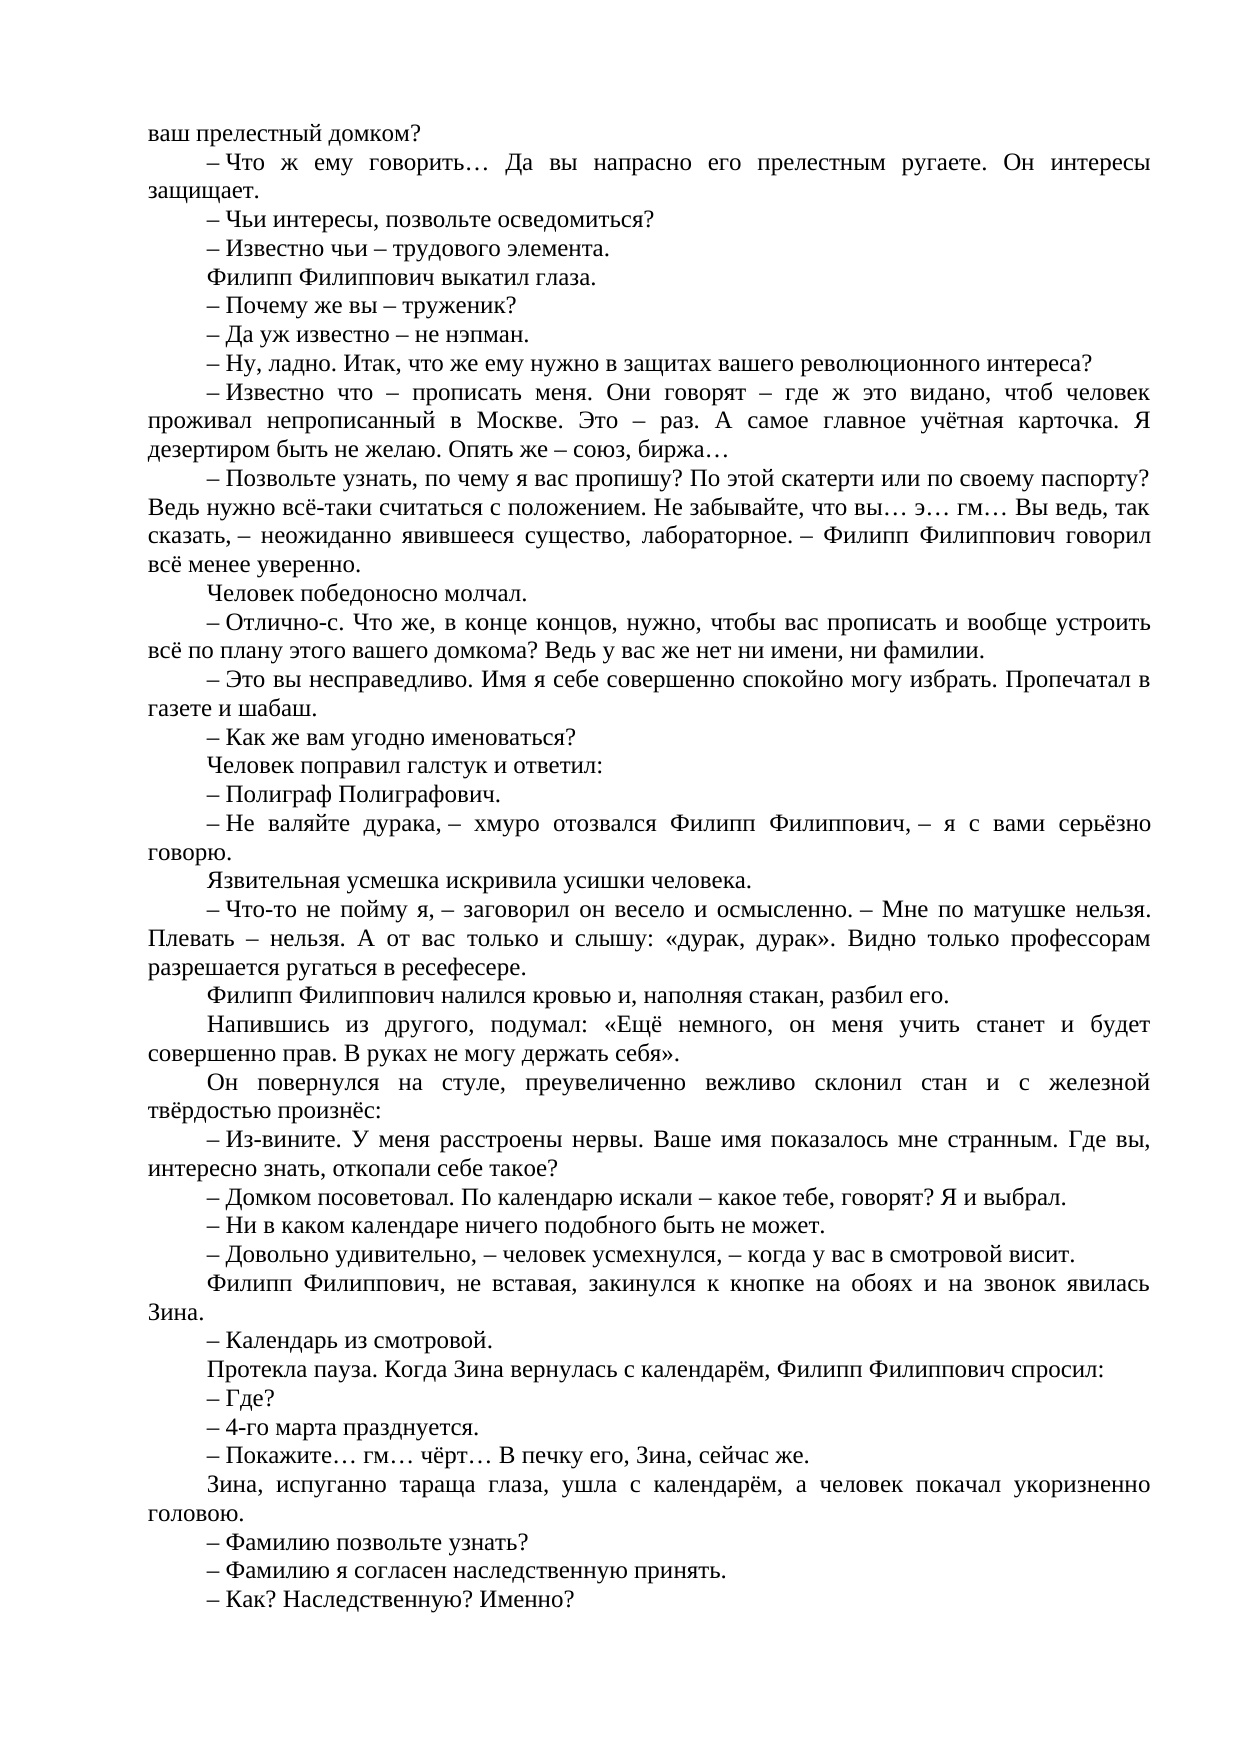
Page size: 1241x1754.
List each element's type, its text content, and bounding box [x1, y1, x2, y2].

text – 4-го марта празднуется. [148, 1412, 1152, 1441]
text Протекла пауза. Когда Зина вернулась с календарём, Филипп Филиппович спросил: [148, 1354, 1152, 1383]
text – Позвольте узнать, по чему я вас пропишу? По этой скатерти или по своему паспорту? Ведь нужно всё-таки считаться с положением. Не забывайте, что вы… э… гм… Вы ведь, так сказать, – неожиданно явившееся существо, лабораторное. – Филипп Филиппович говорил всё менее уверенно. [148, 463, 1152, 578]
text – Что-то не пойму я, – заговорил он весело и осмысленно. – Мне по матушке нельзя. Плевать – нельзя. А от вас только и слышу: «дурак, дурак». Видно только профессорам разрешается ругаться в ресефесере. [148, 894, 1152, 981]
text Зина, испуганно тараща глаза, ушла с календарём, а человек покачал укоризненно головою. [148, 1469, 1152, 1527]
text Филипп Филиппович налился кровью и, наполняя стакан, разбил его. [148, 981, 1152, 1009]
text Он повернулся на стуле, преувеличенно вежливо склонил стан и с железной твёрдостью произнёс: [148, 1067, 1152, 1124]
text – Почему же вы – труженик? [148, 291, 1152, 319]
text Человек поправил галстук и ответил: [148, 751, 1152, 779]
text ваш прелестный домком? [148, 118, 1152, 147]
text – Покажите… гм… чёрт… В печку его, Зина, сейчас же. [148, 1441, 1152, 1469]
text – Это вы несправедливо. Имя я себе совершенно спокойно могу избрать. Пропечатал в газете и шабаш. [148, 664, 1152, 722]
text Напившись из другого, подумал: «Ещё немного, он меня учить станет и будет совершенно прав. В руках не могу держать себя». [148, 1009, 1152, 1067]
text Филипп Филиппович выкатил глаза. [148, 262, 1152, 291]
text – Календарь из смотровой. [148, 1326, 1152, 1354]
text – Как? Наследственную? Именно? [148, 1584, 1152, 1613]
text – Известно что – прописать меня. Они говорят – где ж это видано, чтоб человек проживал непрописанный в Москве. Это – раз. А самое главное учётная карточка. Я дезертиром быть не желаю. Опять же – союз, биржа… [148, 377, 1152, 463]
text – Как же вам угодно именоваться? [148, 722, 1152, 751]
text – Что ж ему говорить… Да вы напрасно его прелестным ругаете. Он интересы защищает. [148, 147, 1152, 204]
text – Ни в каком календаре ничего подобного быть не может. [148, 1211, 1152, 1239]
text Человек победоносно молчал. [148, 578, 1152, 607]
text – Ну, ладно. Итак, что же ему нужно в защитах вашего революционного интереса? [148, 348, 1152, 377]
text – Фамилию позвольте узнать? [148, 1527, 1152, 1556]
text – Фамилию я согласен наследственную принять. [148, 1556, 1152, 1584]
text – Да уж известно – не нэпман. [148, 319, 1152, 348]
text Филипп Филиппович, не вставая, закинулся к кнопке на обоях и на звонок явилась Зина. [148, 1268, 1152, 1326]
text – Из-вините. У меня расстроены нервы. Ваше имя показалось мне странным. Где вы, интересно знать, откопали себе такое? [148, 1124, 1152, 1182]
text – Довольно удивительно, – человек усмехнулся, – когда у вас в смотровой висит. [148, 1239, 1152, 1268]
text – Известно чьи – трудового элемента. [148, 233, 1152, 262]
text – Чьи интересы, позвольте осведомиться? [148, 204, 1152, 233]
text – Где? [148, 1383, 1152, 1412]
text – Домком посоветовал. По календарю искали – какое тебе, говорят? Я и выбрал. [148, 1182, 1152, 1211]
text – Отлично-с. Что же, в конце концов, нужно, чтобы вас прописать и вообще устроить всё по плану этого вашего домкома? Ведь у вас же нет ни имени, ни фамилии. [148, 607, 1152, 664]
text – Не валяйте дурака, – хмуро отозвался Филипп Филиппович, – я с вами серьёзно говорю. [148, 808, 1152, 866]
text – Полиграф Полиграфович. [148, 779, 1152, 808]
text Язвительная усмешка искривила усишки человека. [148, 866, 1152, 894]
